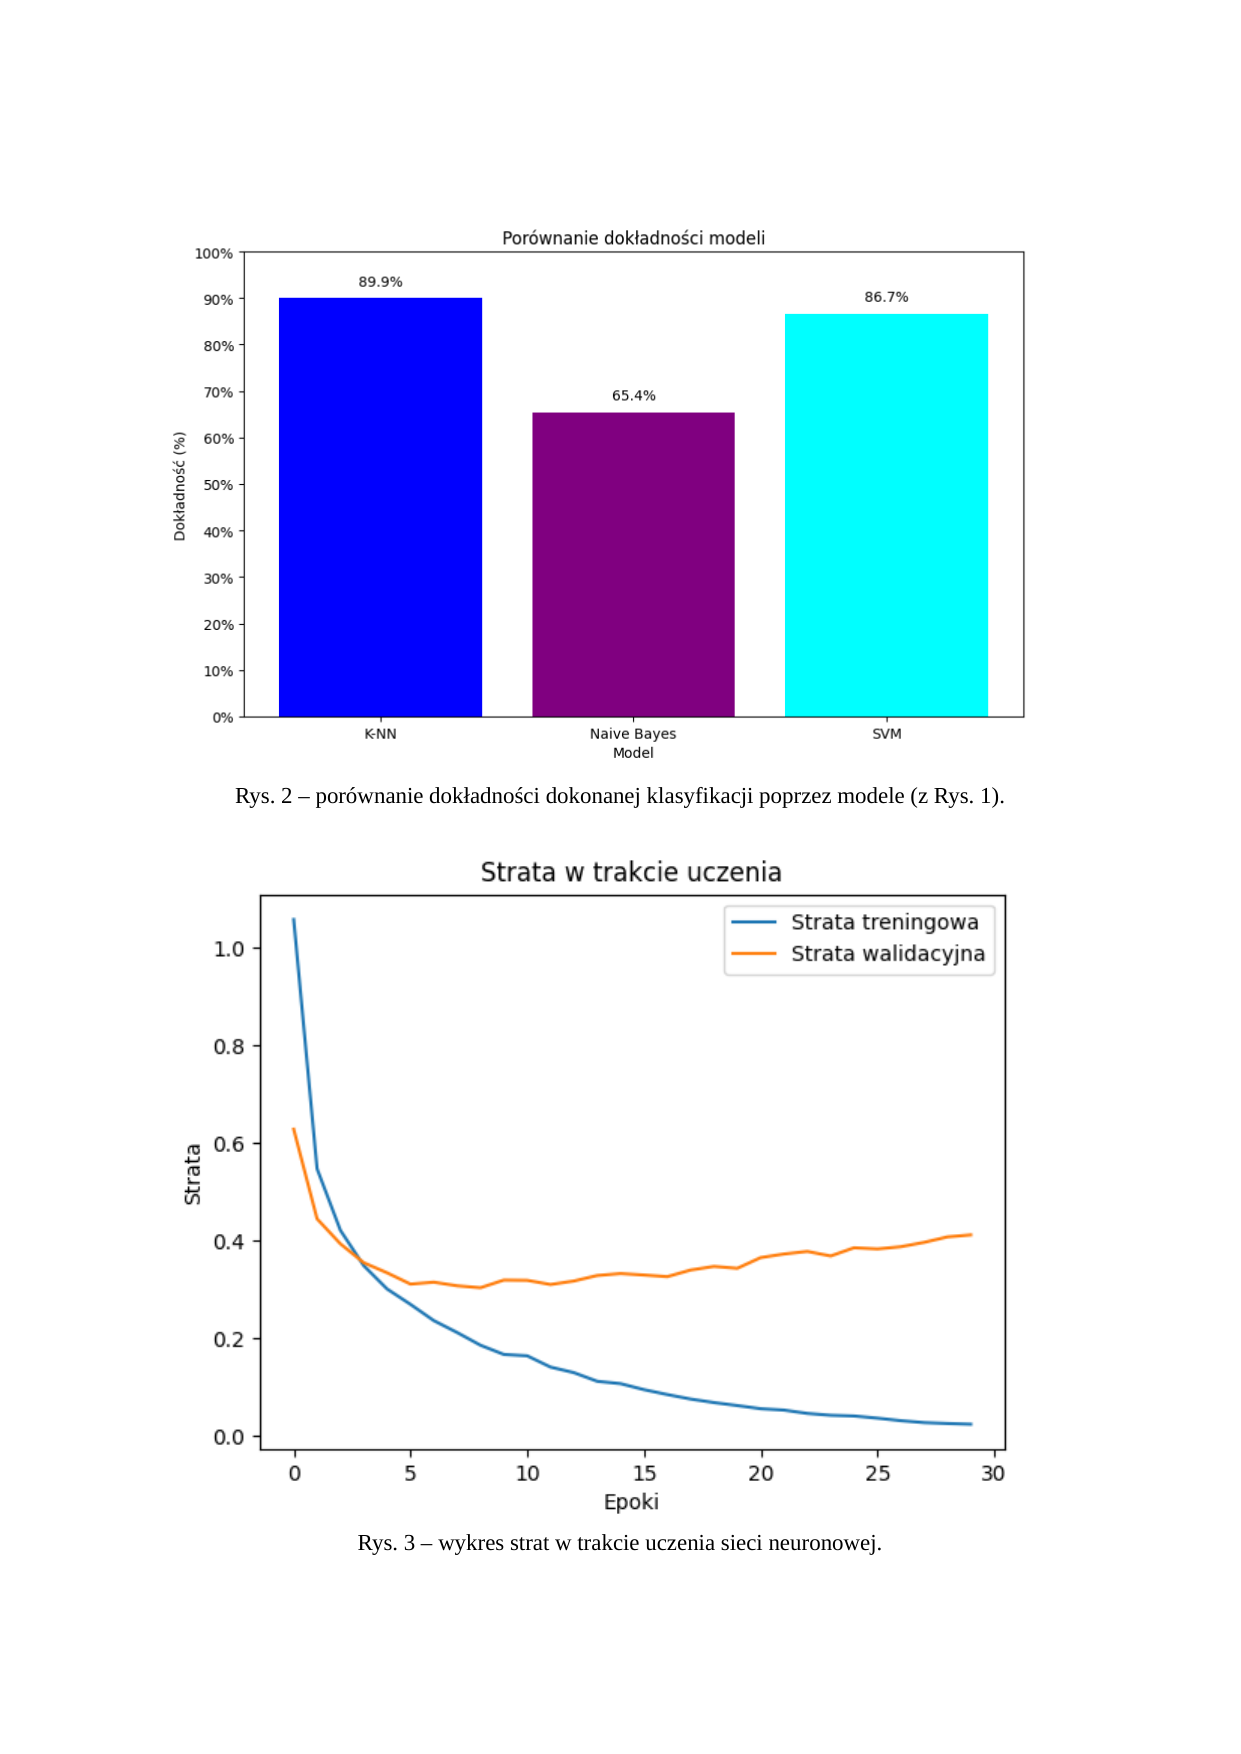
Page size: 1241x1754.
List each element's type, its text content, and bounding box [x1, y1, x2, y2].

picture [140, 808, 1100, 1529]
text Rys. 3 – wykres strat w trakcie uczenia sieci neuronowej. [118, 809, 1122, 1555]
picture [118, 180, 1123, 783]
text Rys. 2 – porównanie dokładności dokonanej klasyfikacji poprzez modele (z Rys. 1). [118, 783, 1122, 809]
